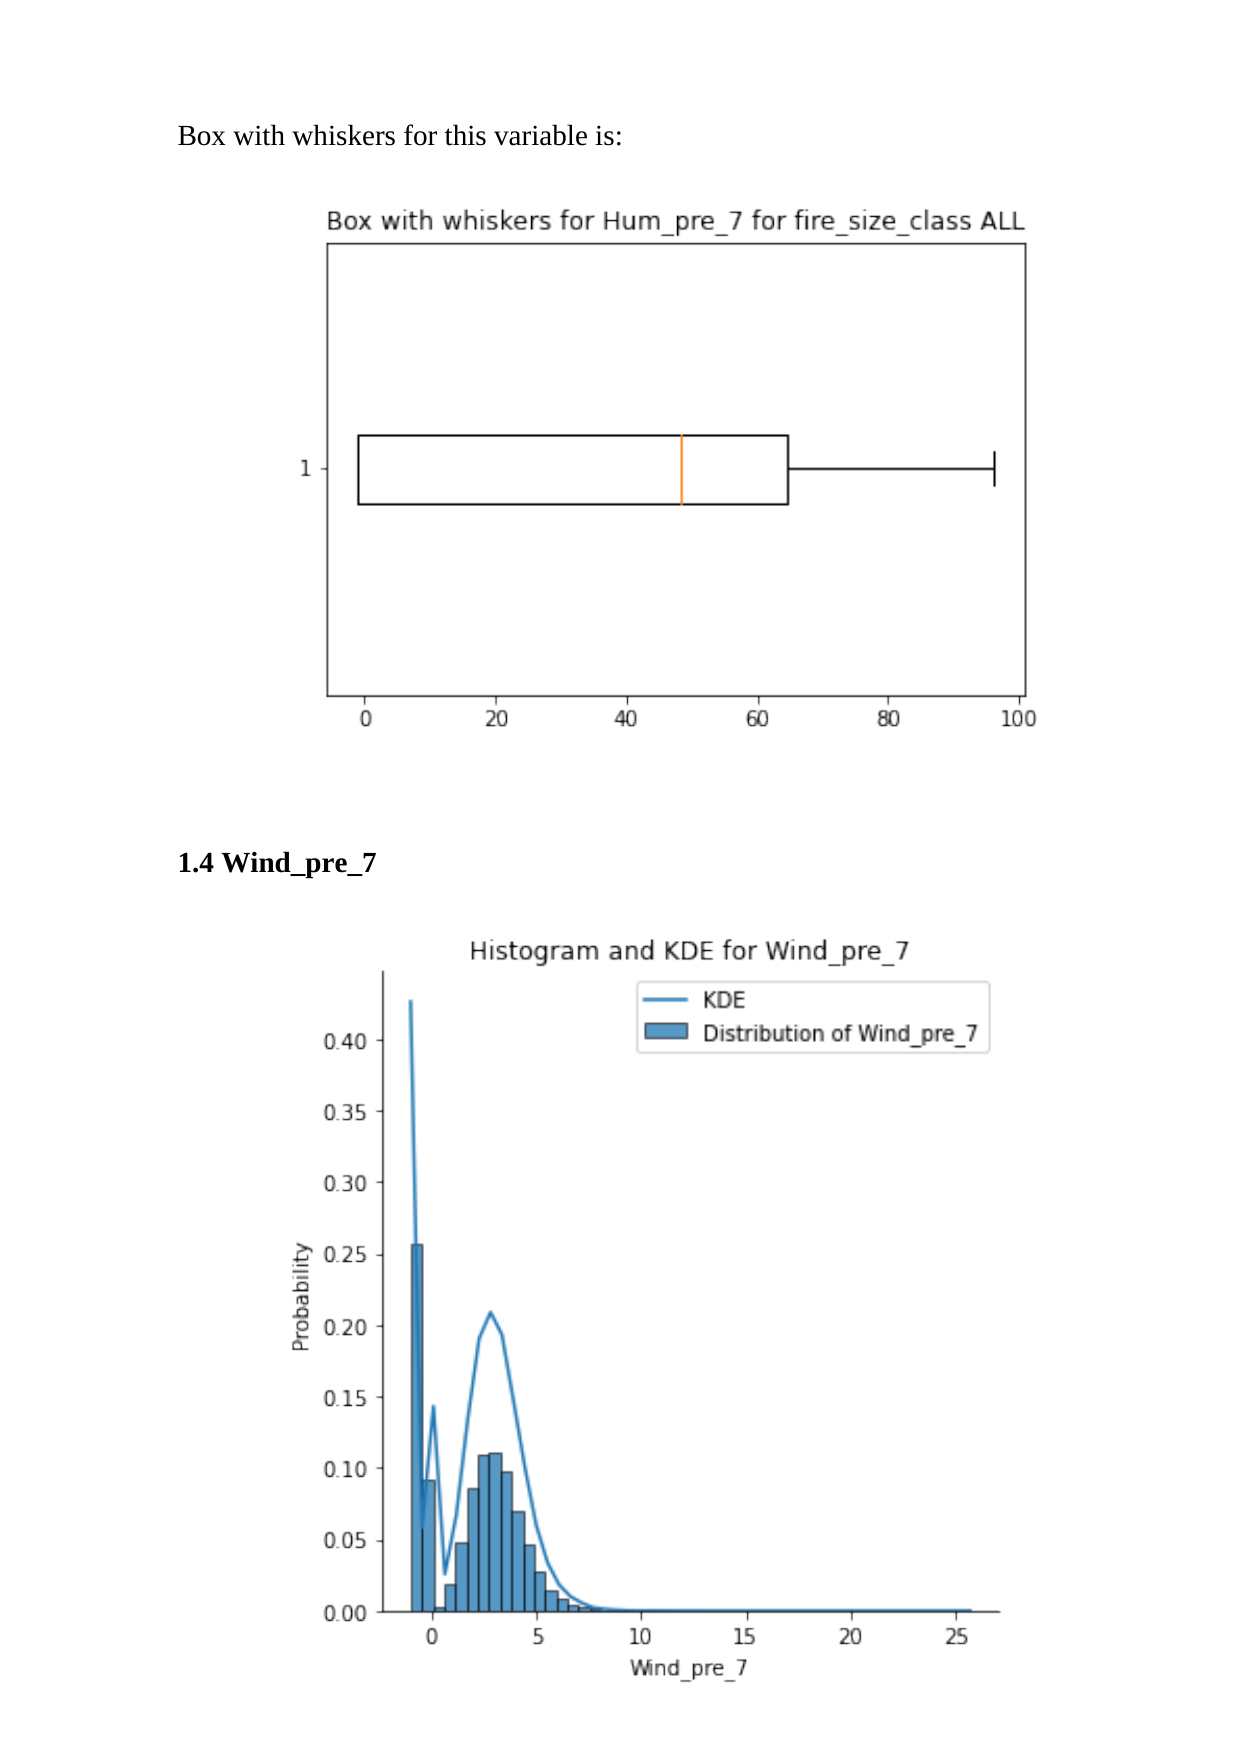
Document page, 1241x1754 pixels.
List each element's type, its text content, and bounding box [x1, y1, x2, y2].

text 1.4 Wind_pre_7 [177, 846, 1152, 879]
picture [214, 171, 1115, 771]
picture [278, 925, 1012, 1693]
text Box with whiskers for this variable is: [177, 118, 1152, 152]
